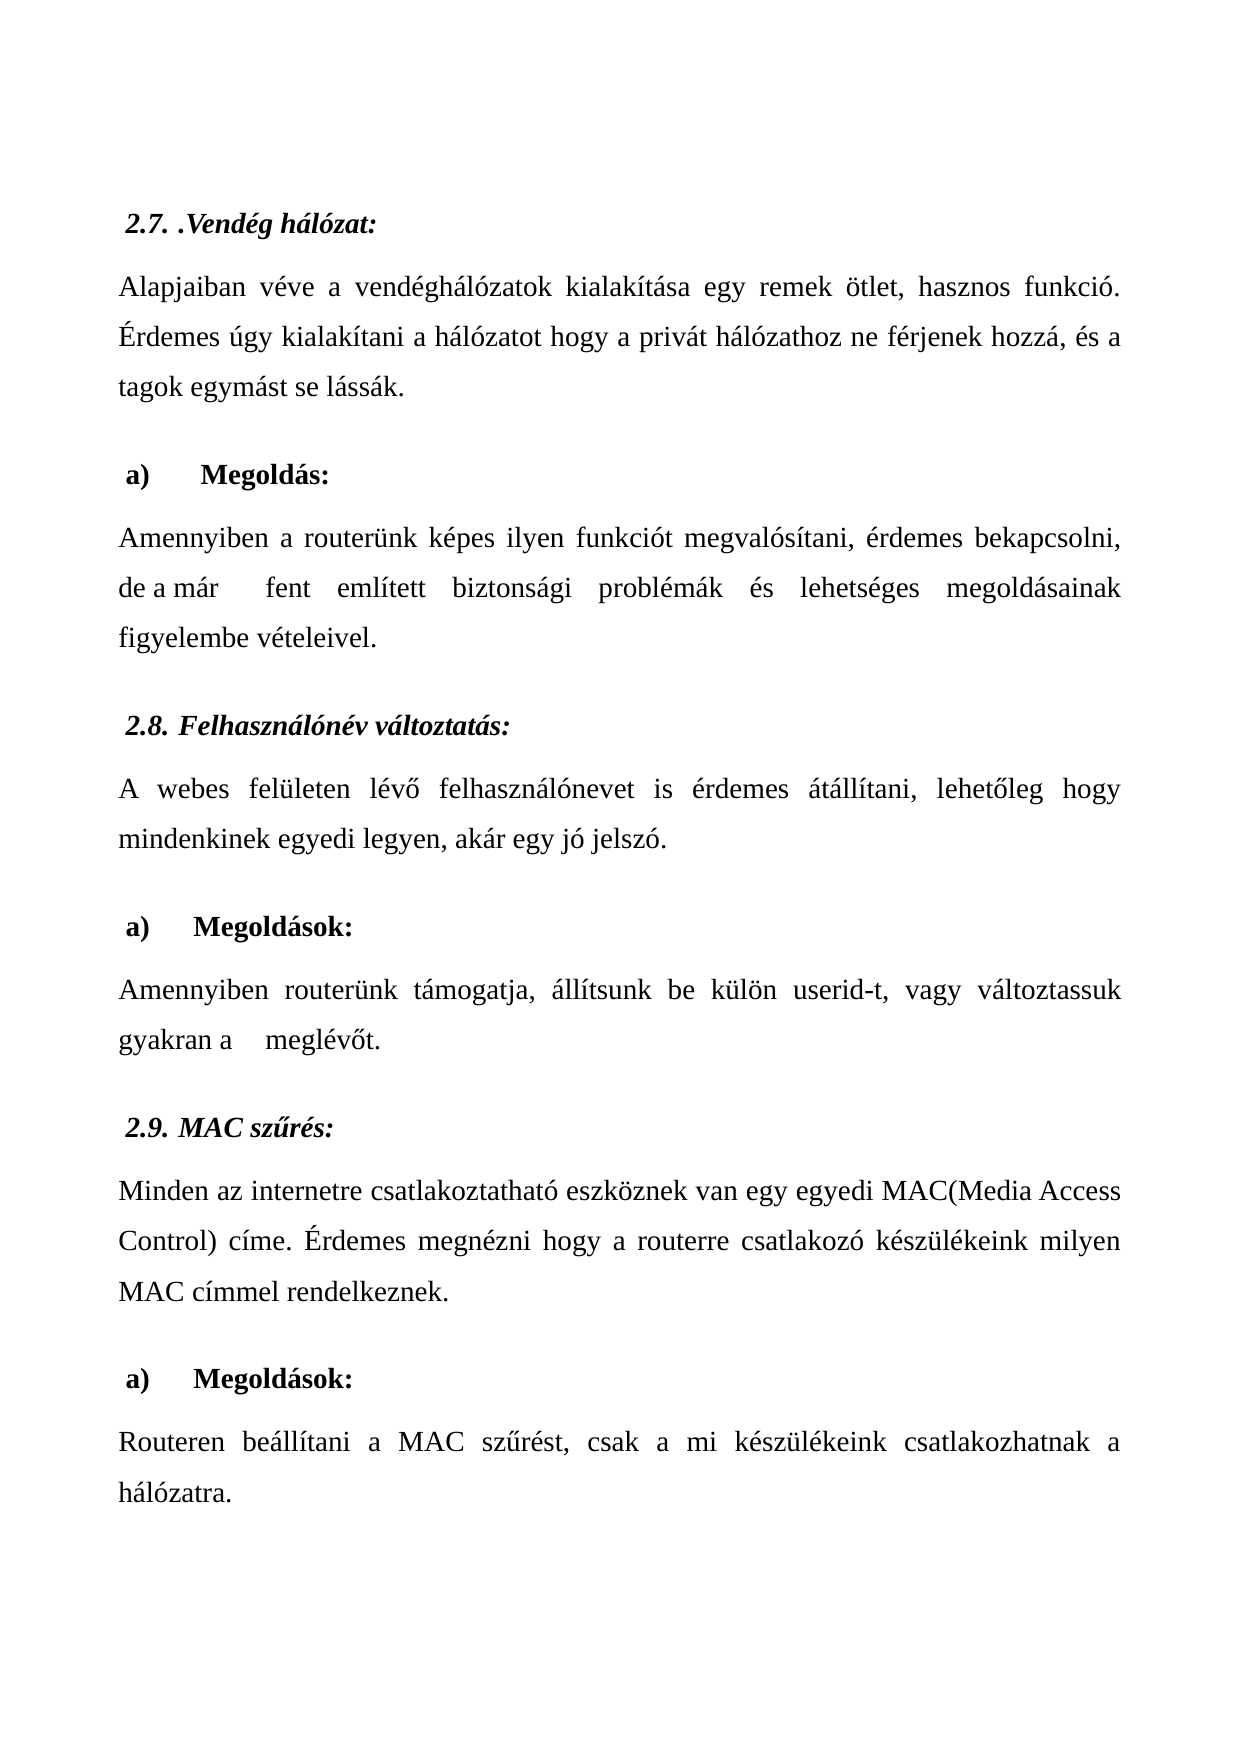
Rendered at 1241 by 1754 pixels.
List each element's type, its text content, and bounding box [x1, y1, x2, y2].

text Minden az internetre csatlakoztatható eszköznek van egy egyedi MAC(Media Access Control) címe. Érdemes megnézni hogy a routerre csatlakozó készülékeink milyen MAC címmel rendelkeznek. [118, 1173, 1122, 1307]
text Amennyiben a routerünk képes ilyen funkciót megvalósítani, érdemes bekapcsolni, de a már fent említett biztonsági problémák és lehetséges megoldásainak figyelembe vételeivel. [118, 520, 1122, 654]
text A webes felületen lévő felhasználónevet is érdemes átállítani, lehetőleg hogy mindenkinek egyedi legyen, akár egy jó jelszó. [118, 771, 1122, 855]
subtitle .Vendég hálózat: [118, 206, 1122, 239]
subtitle MAC szűrés: [118, 1110, 1122, 1144]
text Amennyiben routerünk támogatja, állítsunk be külön userid-t, vagy változtassuk gyakran a meglévőt. [118, 972, 1122, 1056]
subtitle Felhasználónév változtatás: [118, 708, 1122, 742]
text Routeren beállítani a MAC szűrést, csak a mi készülékeink csatlakozhatnak a hálózatra. [118, 1424, 1122, 1508]
text Alapjaiban véve a vendéghálózatok kialakítása egy remek ötlet, hasznos funkció. Érdemes úgy kialakítani a hálózatot hogy a privát hálózathoz ne férjenek hozzá, és a tagok egymást se lássák. [118, 269, 1122, 403]
subtitle Megoldások: [118, 909, 1122, 943]
subtitle Megoldás: [118, 457, 1122, 491]
subtitle Megoldások: [118, 1362, 1122, 1395]
